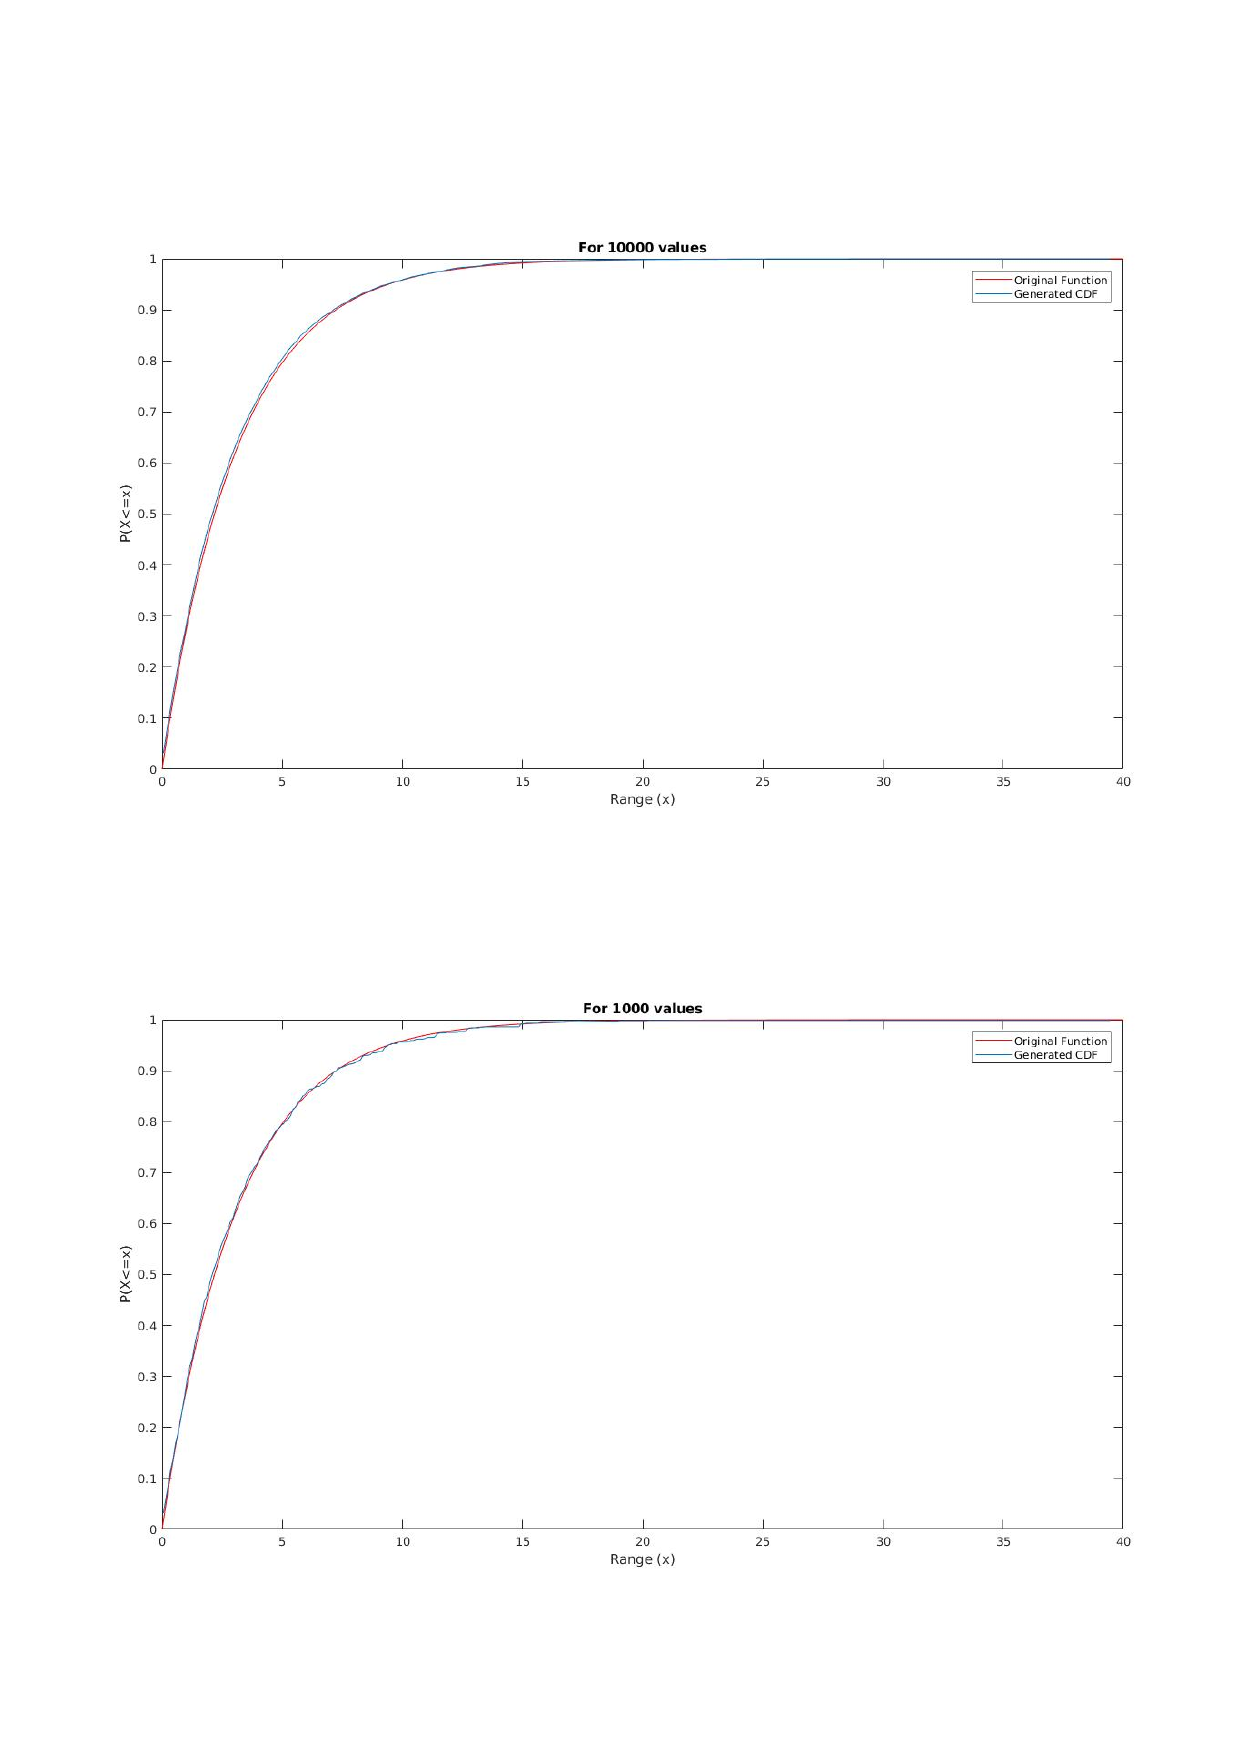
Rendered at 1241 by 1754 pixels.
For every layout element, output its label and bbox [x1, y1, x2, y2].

picture [0, 972, 1241, 1598]
picture [0, 211, 1241, 838]
